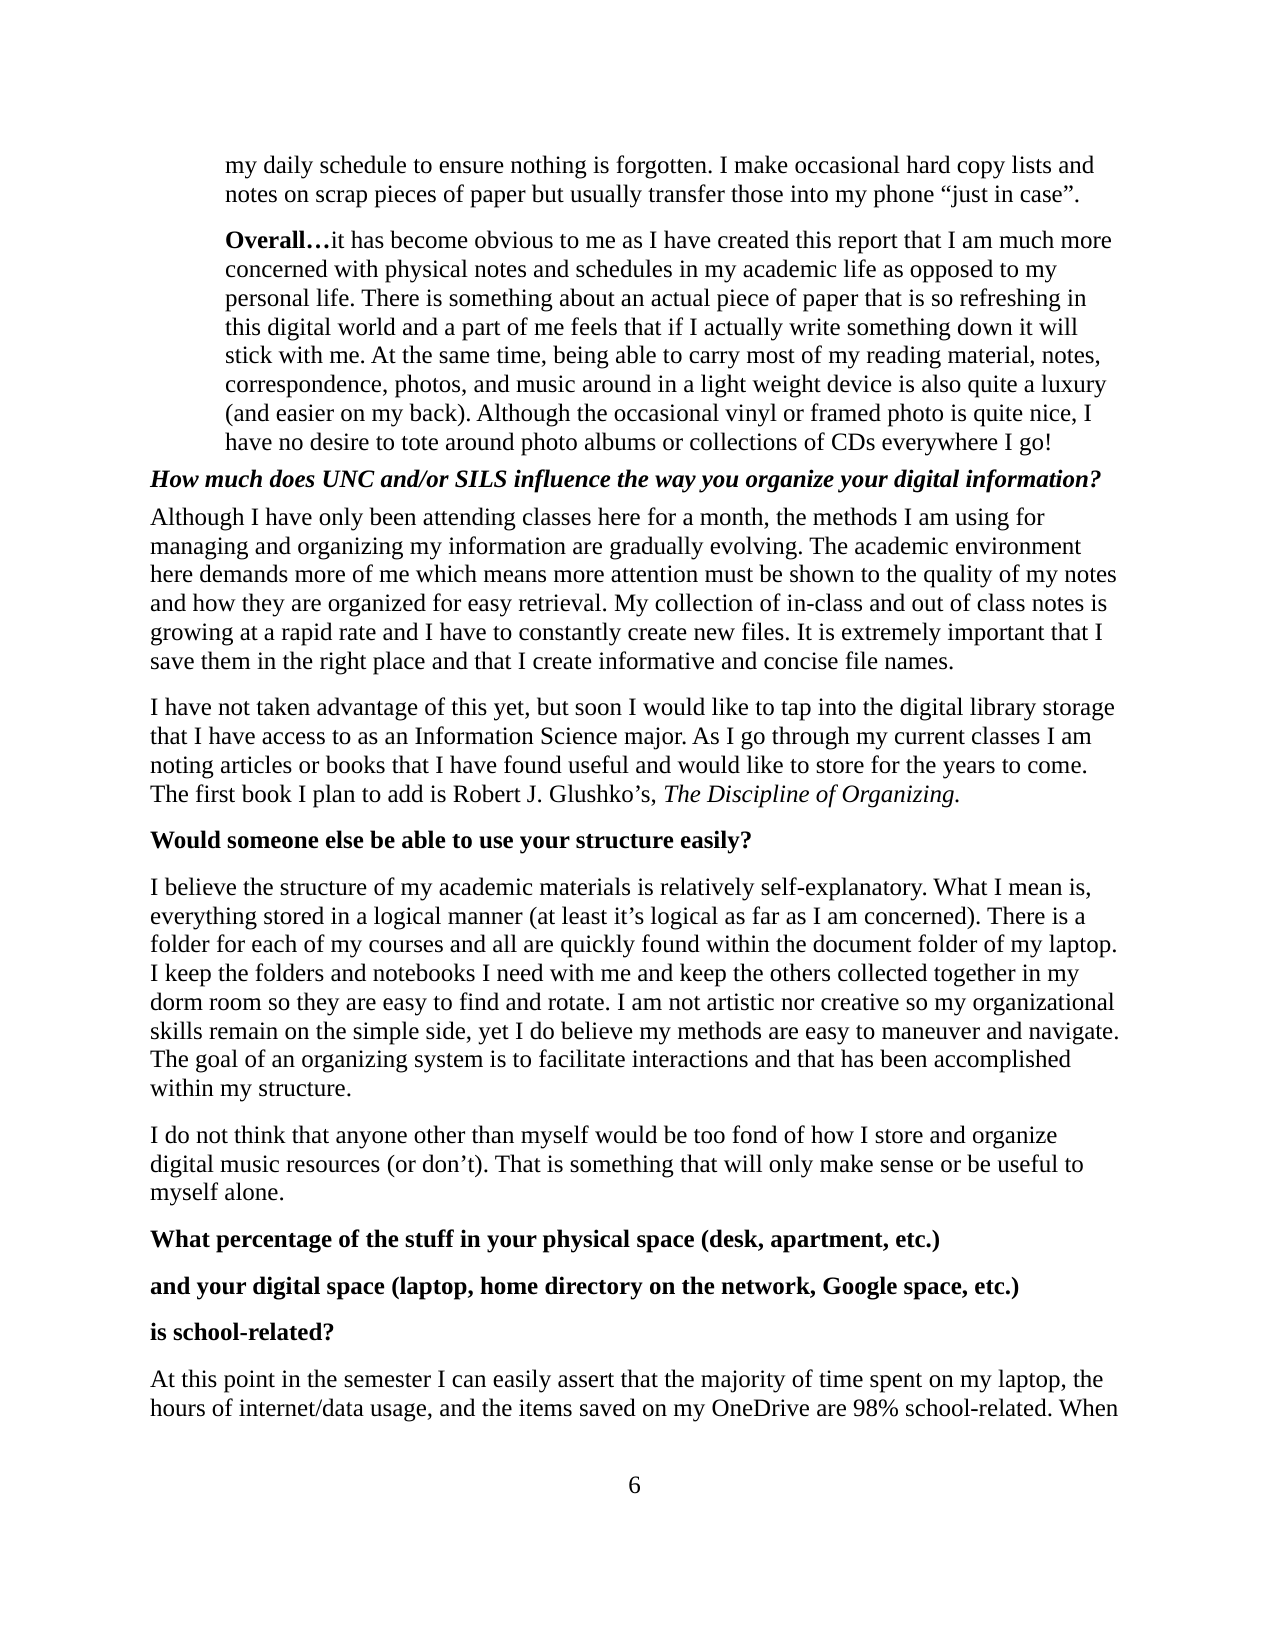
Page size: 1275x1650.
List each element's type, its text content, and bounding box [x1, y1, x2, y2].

text At this point in the semester I can easily assert that the majority of time spent on my laptop, the hours of internet/data usage, and the items saved on my OneDrive are 98% school-related. When [150, 1364, 1125, 1422]
list my daily schedule to ensure nothing is forgotten. I make occasional hard copy lists and notes on scrap pieces of paper but usually transfer those into my phone “just in case”. [187, 150, 1125, 207]
text Although I have only been attending classes here for a month, the methods I am using for managing and organizing my information are gradually evolving. The academic environment here demands more of me which means more attention must be shown to the quality of my notes and how they are organized for easy retrieval. My collection of in-class and out of class notes is growing at a rapid rate and I have to constantly create new files. It is extremely important that I save them in the right place and that I create informative and concise file names. [150, 502, 1125, 674]
list Overall…it has become obvious to me as I have created this report that I am much more concerned with physical notes and schedules in my academic life as opposed to my personal life. There is something about an actual piece of paper that is so refreshing in this digital world and a part of me feels that if I actually write something down it will stick with me. At the same time, being able to carry most of my reading material, notes, correspondence, photos, and music around in a light weight device is also quite a luxury (and easier on my back). Although the occasional vinyl or framed photo is quite nice, I have no desire to tote around photo albums or collections of CDs everywhere I go! [187, 225, 1125, 455]
text How much does UNC and/or SILS influence the way you organize your digital information? [150, 464, 1125, 493]
text is school-related? [150, 1317, 1125, 1346]
text Would someone else be able to use your structure easily? [150, 825, 1125, 854]
text and your digital space (laptop, home directory on the network, Google space, etc.) [150, 1271, 1125, 1299]
text What percentage of the stuff in your physical space (desk, apartment, etc.) [150, 1224, 1125, 1253]
text I do not think that anyone other than myself would be too fond of how I store and organize digital music resources (or don’t). That is something that will only make sense or be useful to myself alone. [150, 1120, 1125, 1206]
text I have not taken advantage of this yet, but soon I would like to tap into the digital library storage that I have access to as an Information Science major. As I go through my current classes I am noting articles or books that I have found useful and would like to store for the years to come. The first book I plan to add is Robert J. Glushko’s, The Discipline of Organizing. [150, 692, 1125, 807]
text I believe the structure of my academic materials is relatively self-explanatory. What I mean is, everything stored in a logical manner (at least it’s logical as far as I am concerned). There is a folder for each of my courses and all are quickly found within the document folder of my laptop. I keep the folders and notebooks I need with me and keep the others collected together in my dorm room so they are easy to find and rotate. I am not artistic nor creative so my organizational skills remain on the simple side, yet I do believe my methods are easy to maneuver and navigate. The goal of an organizing system is to facilitate interactions and that has been accomplished within my structure. [150, 872, 1125, 1102]
